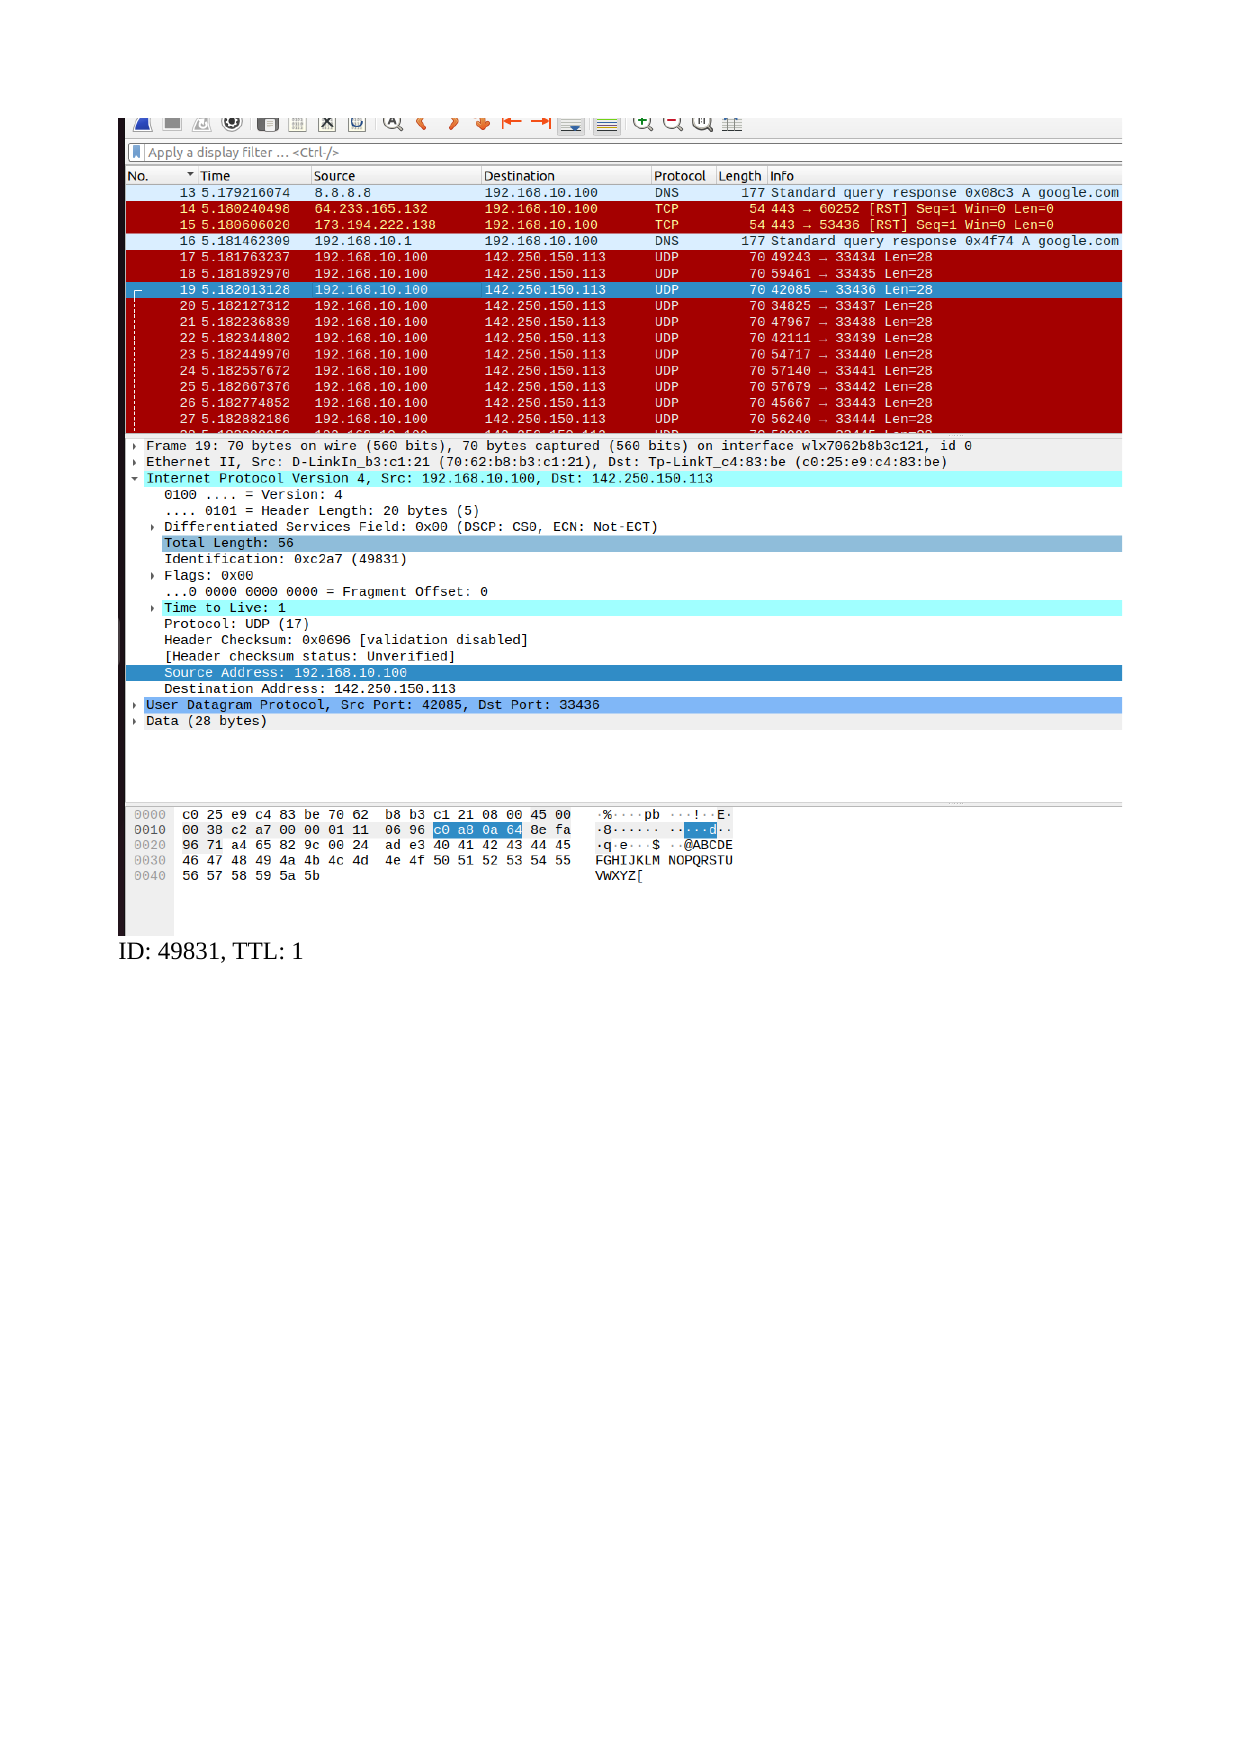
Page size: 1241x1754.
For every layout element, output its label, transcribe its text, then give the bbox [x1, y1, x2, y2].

picture [118, 118, 1123, 936]
text ID: 49831, TTL: 1 [118, 936, 1122, 965]
